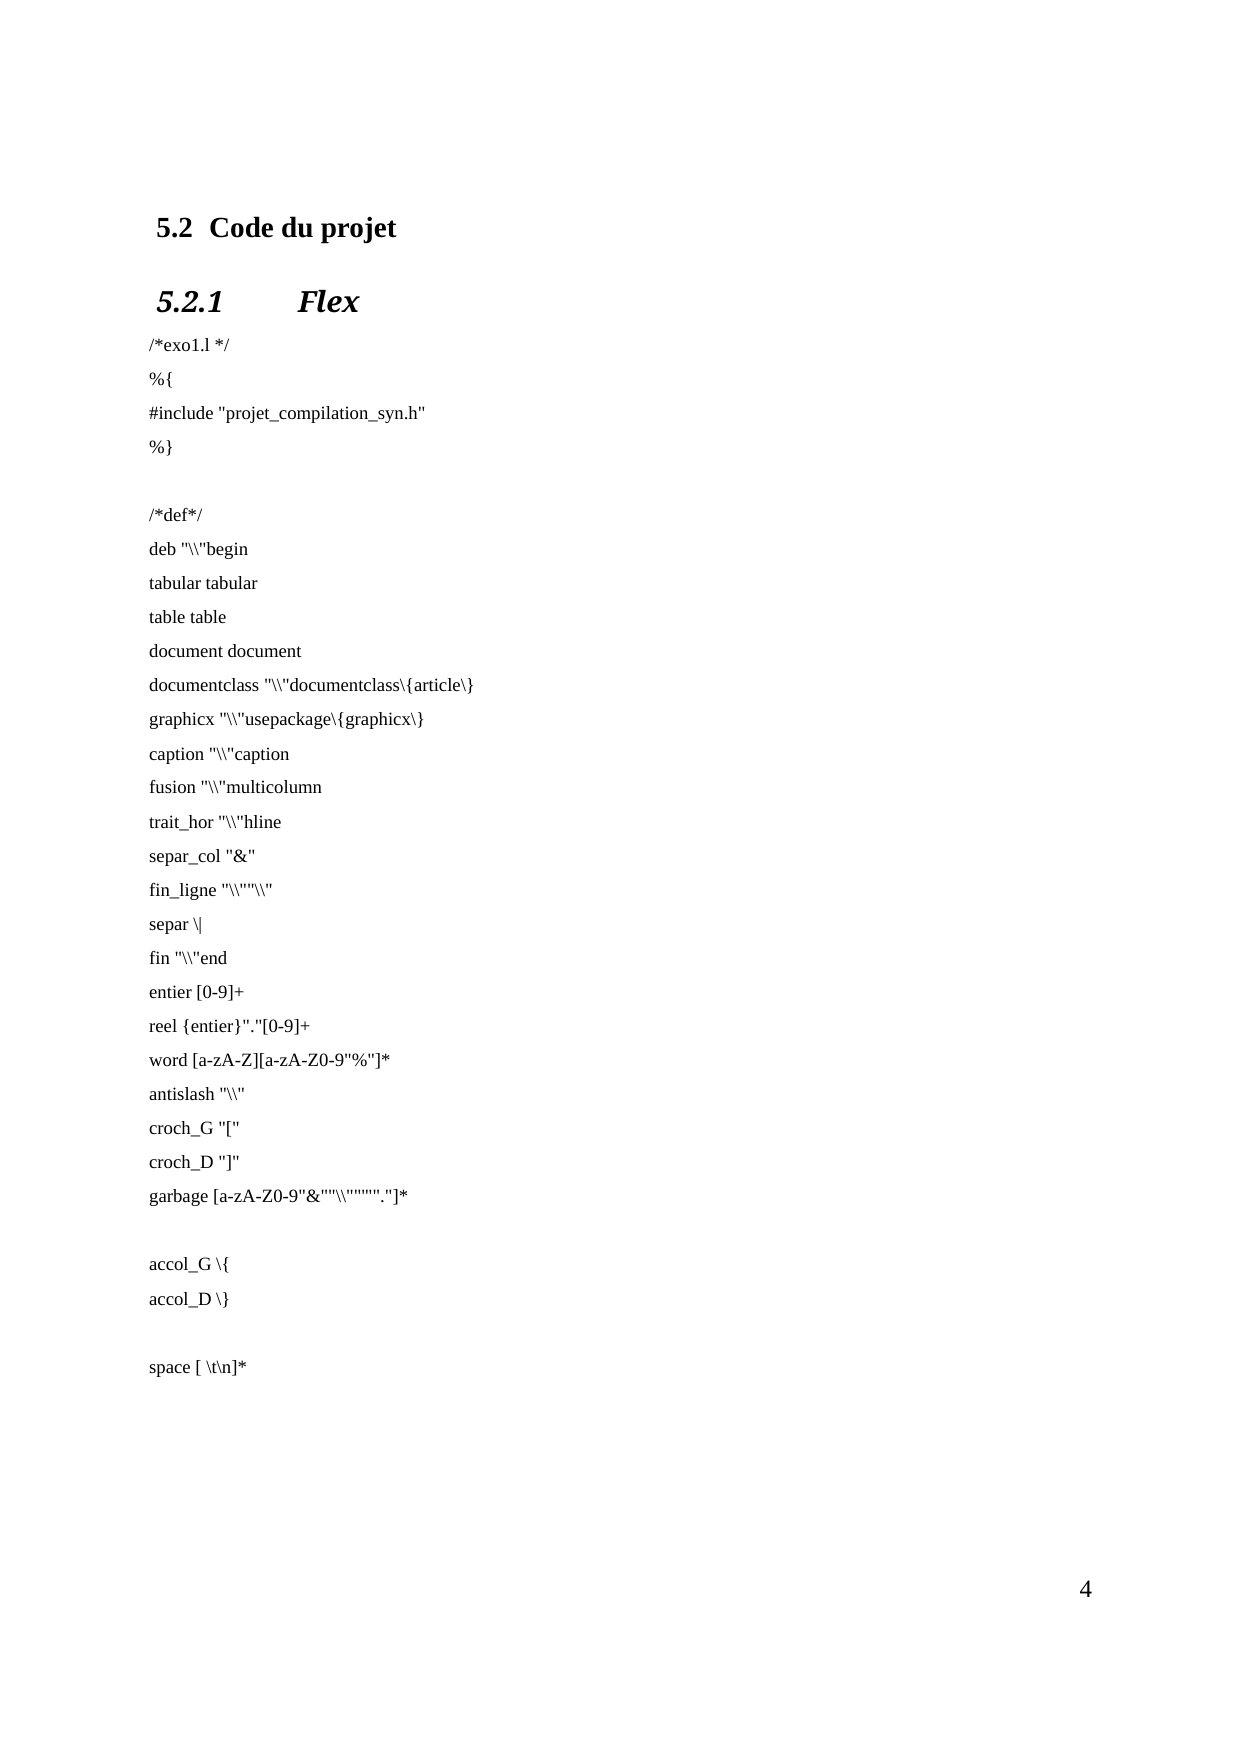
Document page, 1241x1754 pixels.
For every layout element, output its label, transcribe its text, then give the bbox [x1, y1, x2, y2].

text document document [149, 640, 1092, 662]
text fusion "\\"multicolumn [149, 776, 1092, 798]
text entier [0-9]+ [149, 981, 1092, 1002]
text tabular tabular [149, 572, 1092, 594]
text antislash "\\" [149, 1083, 1092, 1104]
text documentclass "\\"documentclass\{article\} [149, 674, 1092, 696]
text %{ [149, 368, 1092, 389]
text separ_col "&" [149, 844, 1092, 866]
text reel {entier}"."[0-9]+ [149, 1015, 1092, 1036]
subtitle Code du projet [149, 210, 1092, 244]
subtitle Flex [149, 281, 1092, 321]
text %} [149, 436, 1092, 457]
text caption "\\"caption [149, 742, 1092, 764]
text #include "projet_compilation_syn.h" [149, 402, 1092, 423]
text separ \| [149, 913, 1092, 934]
text fin_ligne "\\""\\" [149, 879, 1092, 900]
text graphicx "\\"usepackage\{graphicx\} [149, 708, 1092, 730]
text deb "\\"begin [149, 538, 1092, 559]
text table table [149, 606, 1092, 628]
text garbage [a-zA-Z0-9"&""\\""'""."]* [149, 1185, 1092, 1207]
text croch_D "]" [149, 1151, 1092, 1173]
text word [a-zA-Z][a-zA-Z0-9"%"]* [149, 1049, 1092, 1071]
text fin "\\"end [149, 947, 1092, 968]
text accol_G \{ [149, 1253, 1092, 1275]
text /*def*/ [149, 504, 1092, 526]
text croch_G "[" [149, 1117, 1092, 1139]
text accol_D \} [149, 1287, 1092, 1309]
text trait_hor "\\"hline [149, 811, 1092, 832]
text /*exo1.l */ [149, 334, 1092, 355]
text space [ \t\n]* [149, 1356, 1092, 1377]
